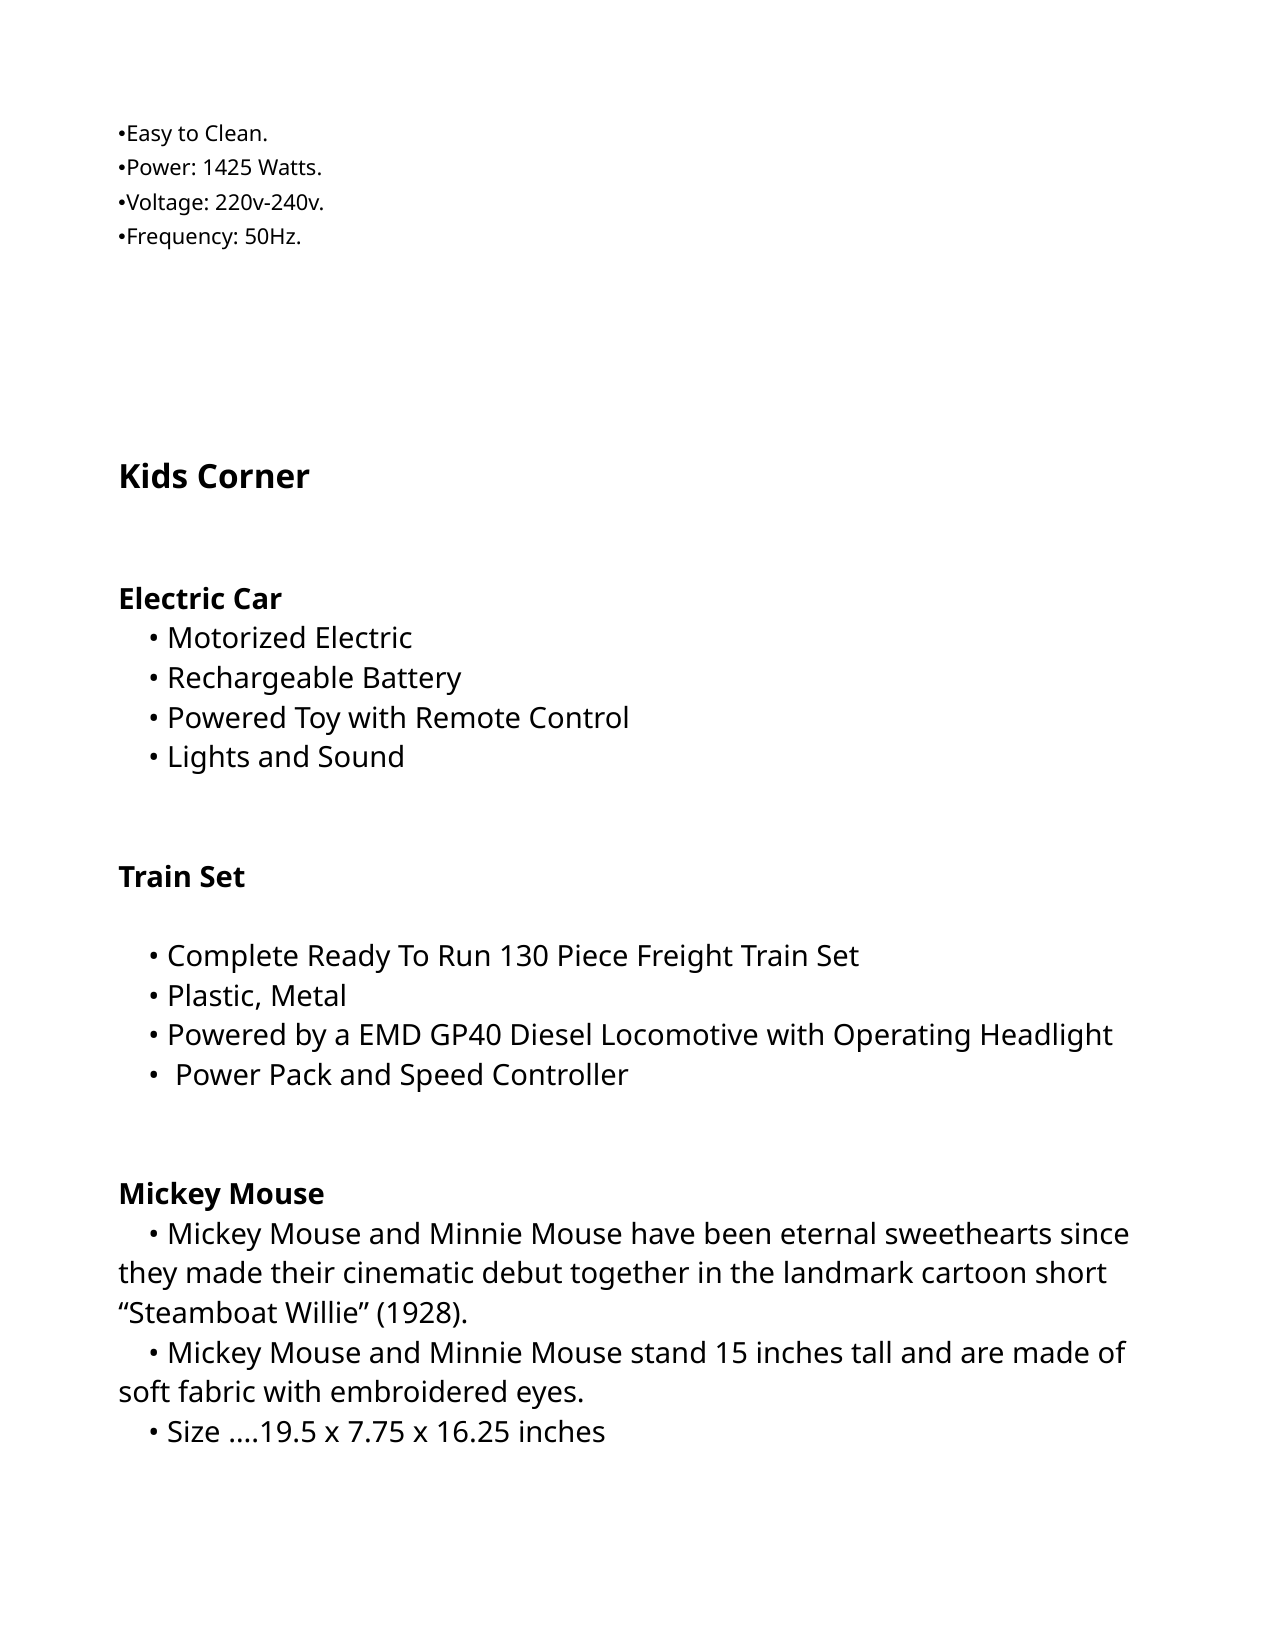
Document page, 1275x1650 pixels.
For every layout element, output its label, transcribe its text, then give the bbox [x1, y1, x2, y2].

text Kids Corner [118, 453, 1157, 499]
text • Plastic, Metal [118, 975, 1157, 1014]
list Power: 1425 Watts. [118, 152, 1157, 182]
list Voltage: 220v-240v. [118, 186, 1157, 216]
text • Powered Toy with Remote Control [118, 697, 1157, 737]
text • Motorized Electric [118, 618, 1157, 657]
text • Lights and Sound [118, 737, 1157, 776]
text Train Set [118, 856, 1157, 896]
text Mickey Mouse [118, 1173, 1157, 1213]
list Easy to Clean. [118, 118, 1157, 148]
text • Power Pack and Speed Controller [118, 1054, 1157, 1094]
list Frequency: 50Hz. [118, 221, 1157, 250]
text Electric Car [118, 578, 1157, 618]
text • Size ….19.5 x 7.75 x 16.25 inches [118, 1411, 1157, 1451]
text • Rechargeable Battery [118, 657, 1157, 697]
text • Powered by a EMD GP40 Diesel Locomotive with Operating Headlight [118, 1014, 1157, 1054]
text • Mickey Mouse and Minnie Mouse stand 15 inches tall and are made of soft fabric with embroidered eyes. [118, 1332, 1157, 1411]
text • Mickey Mouse and Minnie Mouse have been eternal sweethearts since they made their cinematic debut together in the landmark cartoon short “Steamboat Willie” (1928). [118, 1213, 1157, 1332]
text • Complete Ready To Run 130 Piece Freight Train Set [118, 935, 1157, 975]
